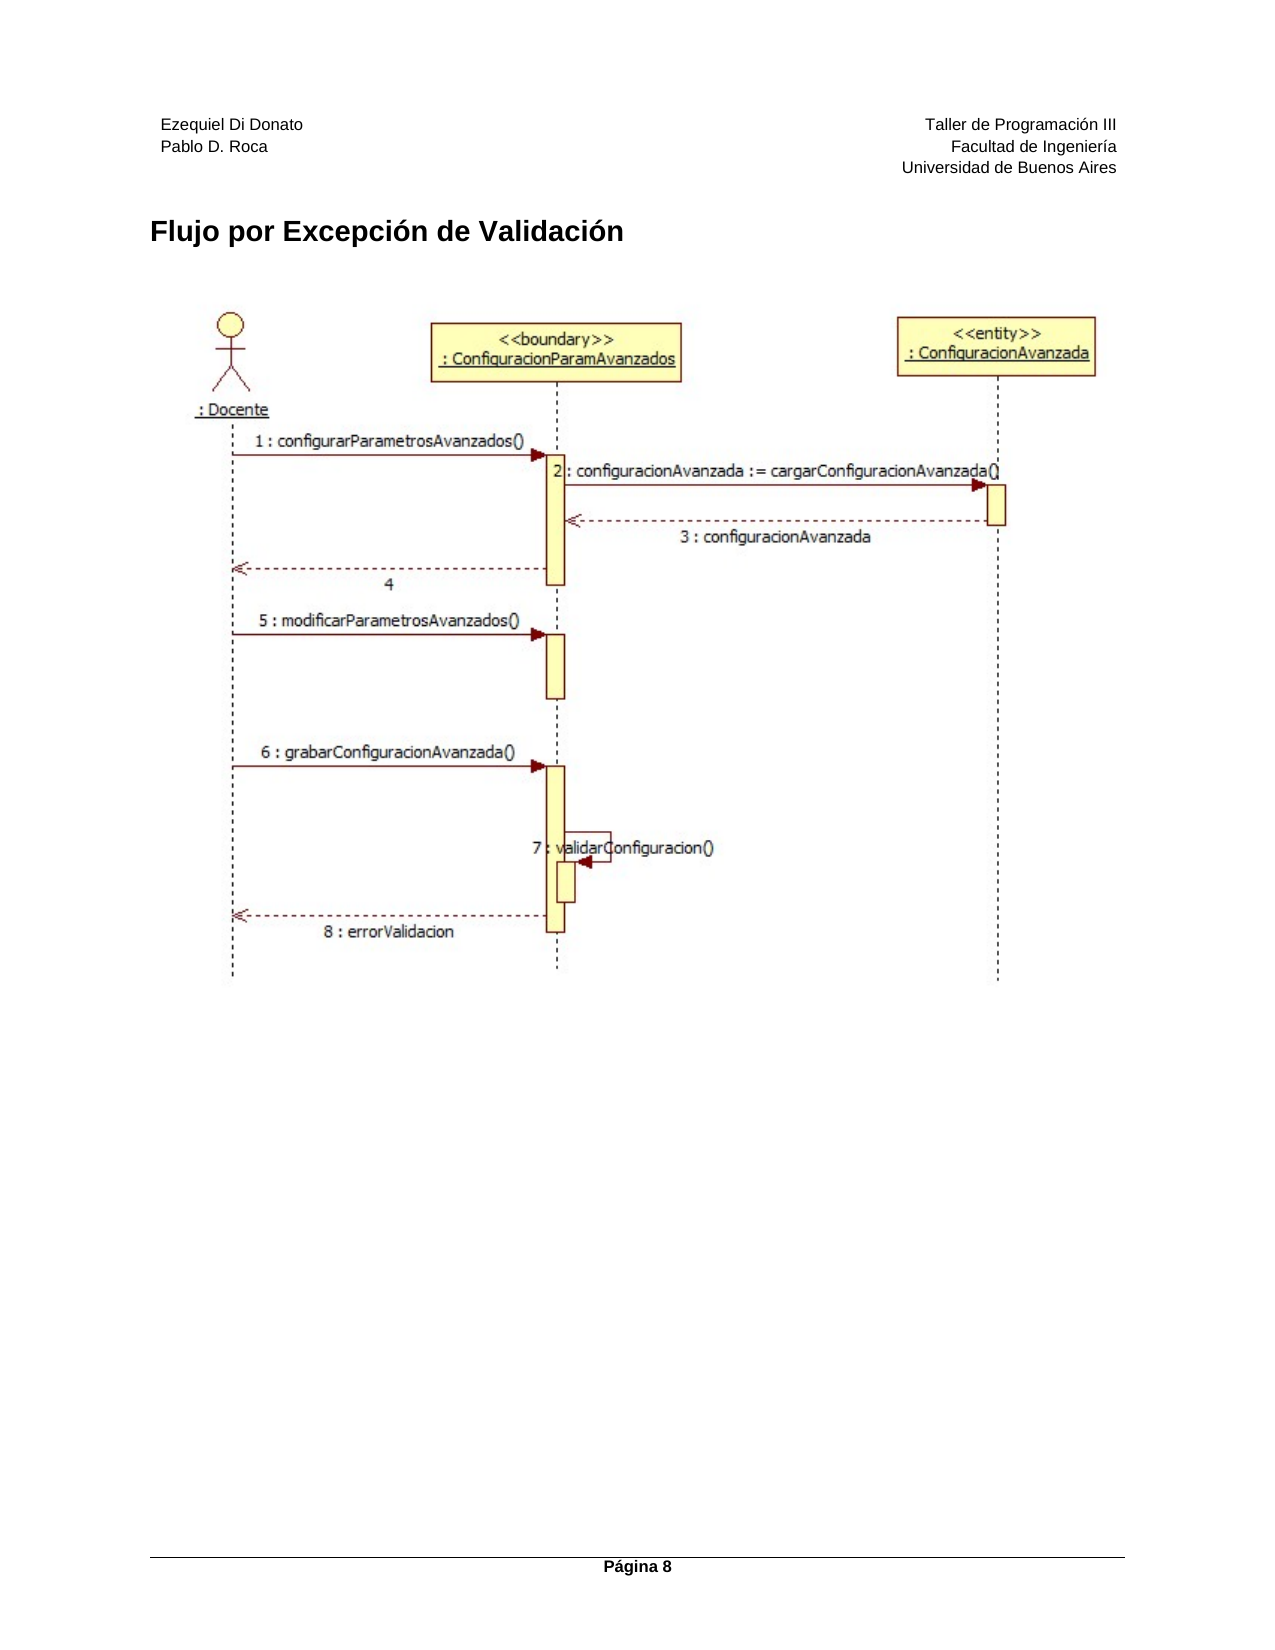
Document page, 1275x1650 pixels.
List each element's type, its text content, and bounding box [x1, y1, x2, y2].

subtitle Flujo por Excepción de Validación [150, 215, 1125, 248]
picture [150, 281, 1125, 1011]
